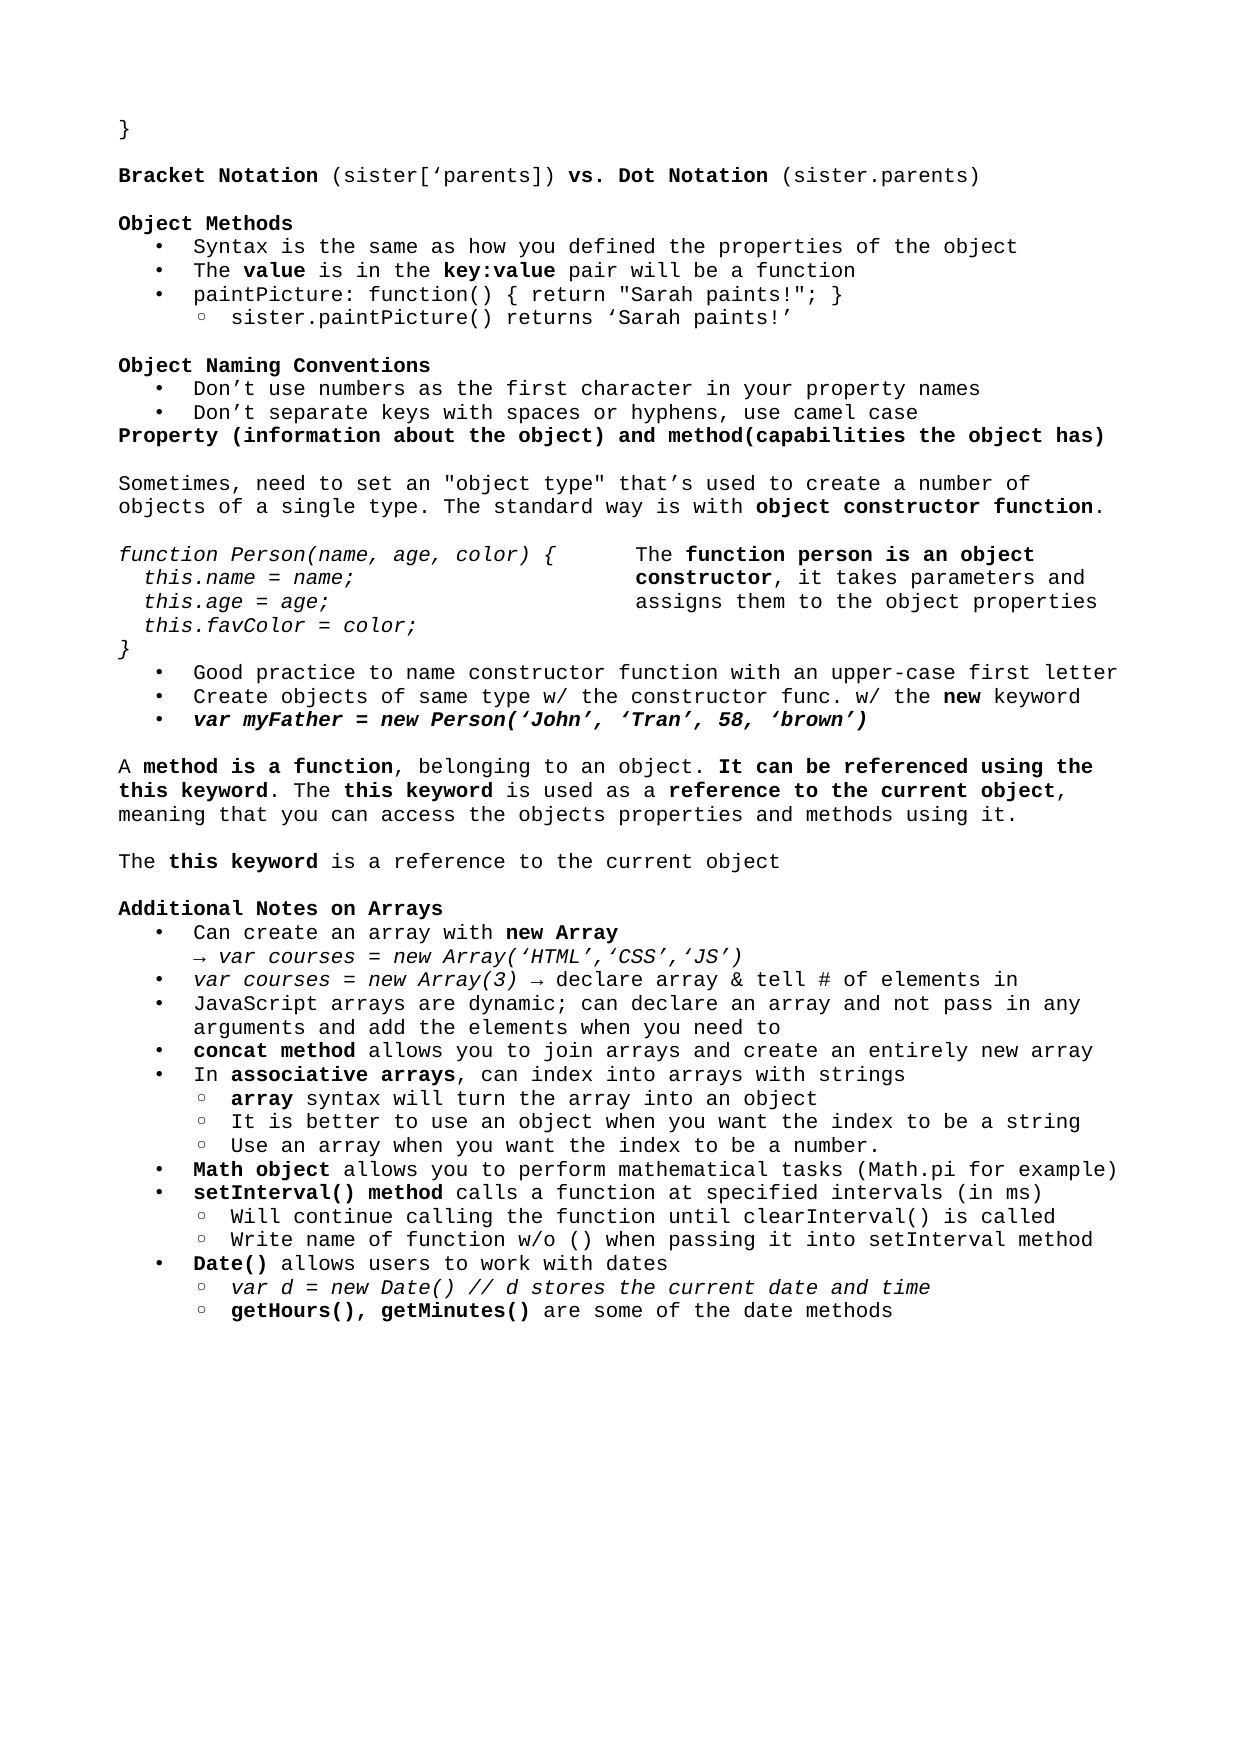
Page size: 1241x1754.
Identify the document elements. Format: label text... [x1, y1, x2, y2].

list In associative arrays, can index into arrays with strings [156, 1064, 1122, 1088]
list Math object allows you to perform mathematical tasks (Math.pi for example) [156, 1158, 1122, 1182]
text function Person(name, age, color) { The function person is an object [118, 544, 1122, 567]
text Bracket Notation (sister[‘parents]) vs. Dot Notation (sister.parents) [118, 165, 1122, 189]
list JavaScript arrays are dynamic; can declare an array and not pass in any arguments and add the elements when you need to [156, 993, 1122, 1040]
text Object Naming Conventions [118, 354, 1122, 378]
text Object Methods [118, 213, 1122, 236]
text this.age = age; assigns them to the object properties [118, 591, 1122, 615]
list var courses = new Array(3) → declare array & tell # of elements in [156, 969, 1122, 993]
list concat method allows you to join arrays and create an entirely new array [156, 1040, 1122, 1064]
text Property (information about the object) and method(capabilities the object has) [118, 426, 1122, 449]
list Good practice to name constructor function with an upper-case first letter [156, 662, 1122, 686]
list var d = new Date() // d stores the current date and time [193, 1277, 1122, 1300]
text Additional Notes on Arrays [118, 898, 1122, 922]
list Don’t separate keys with spaces or hyphens, use camel case [156, 402, 1122, 426]
list The value is in the key:value pair will be a function [156, 260, 1122, 284]
text A method is a function, belonging to an object. It can be referenced using the this keyword. The this keyword is used as a reference to the current object, meaning that you can access the objects properties and methods using it. [118, 757, 1122, 827]
list Create objects of same type w/ the constructor func. w/ the new keyword [156, 686, 1122, 709]
text this.name = name; constructor, it takes parameters and [118, 567, 1122, 591]
text this.favColor = color; [118, 615, 1122, 638]
list It is better to use an object when you want the index to be a string [193, 1111, 1122, 1135]
list Use an array when you want the index to be a number. [193, 1135, 1122, 1158]
list getHours(), getMinutes() are some of the date methods [193, 1300, 1122, 1324]
list Date() allows users to work with dates [156, 1253, 1122, 1277]
list Syntax is the same as how you defined the properties of the object [156, 236, 1122, 260]
list array syntax will turn the array into an object [193, 1088, 1122, 1111]
list Don’t use numbers as the first character in your property names [156, 378, 1122, 402]
list Will continue calling the function until clearInterval() is called [193, 1206, 1122, 1229]
list Can create an array with new Array → var courses = new Array(‘HTML’,‘CSS’,‘JS’) [156, 922, 1122, 969]
list sister.paintPicture() returns ‘Sarah paints!’ [193, 307, 1122, 331]
text Sometimes, need to set an "object type" that’s used to create a number of objects of a single type. The standard way is with object constructor function. [118, 473, 1122, 520]
list paintPicture: function() { return "Sarah paints!"; } [156, 284, 1122, 307]
text The this keyword is a reference to the current object [118, 851, 1122, 875]
list setInterval() method calls a function at specified intervals (in ms) [156, 1182, 1122, 1206]
list Write name of function w/o () when passing it into setInterval method [193, 1229, 1122, 1253]
text } [118, 638, 1122, 662]
list var myFather = new Person(‘John’, ‘Tran’, 58, ‘brown’) [156, 709, 1122, 733]
text } [118, 118, 1122, 142]
